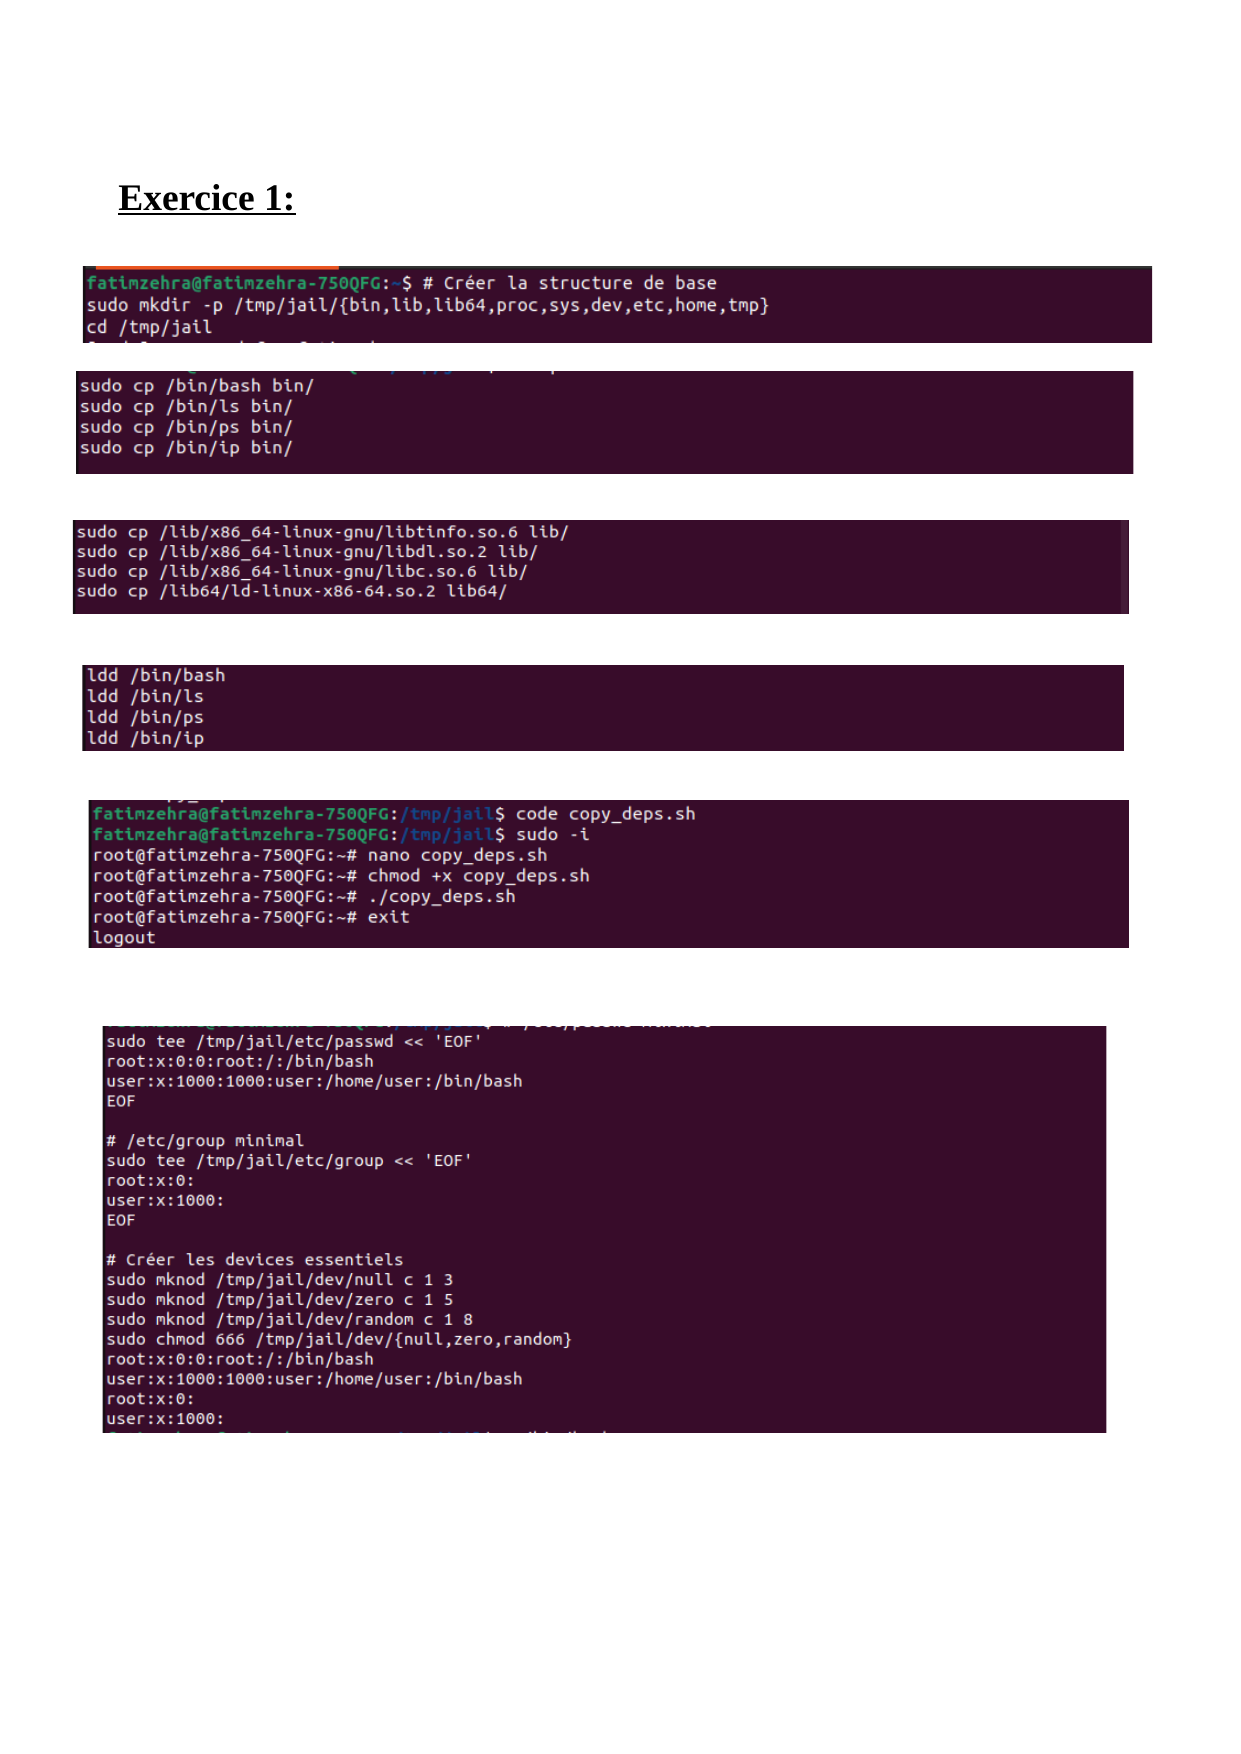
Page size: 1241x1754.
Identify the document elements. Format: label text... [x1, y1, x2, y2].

picture [72, 520, 1129, 614]
picture [88, 800, 1129, 948]
picture [102, 1026, 1107, 1433]
picture [82, 665, 1124, 751]
text Exercice 1: [118, 176, 1122, 219]
picture [76, 371, 1134, 474]
picture [82, 266, 1153, 343]
